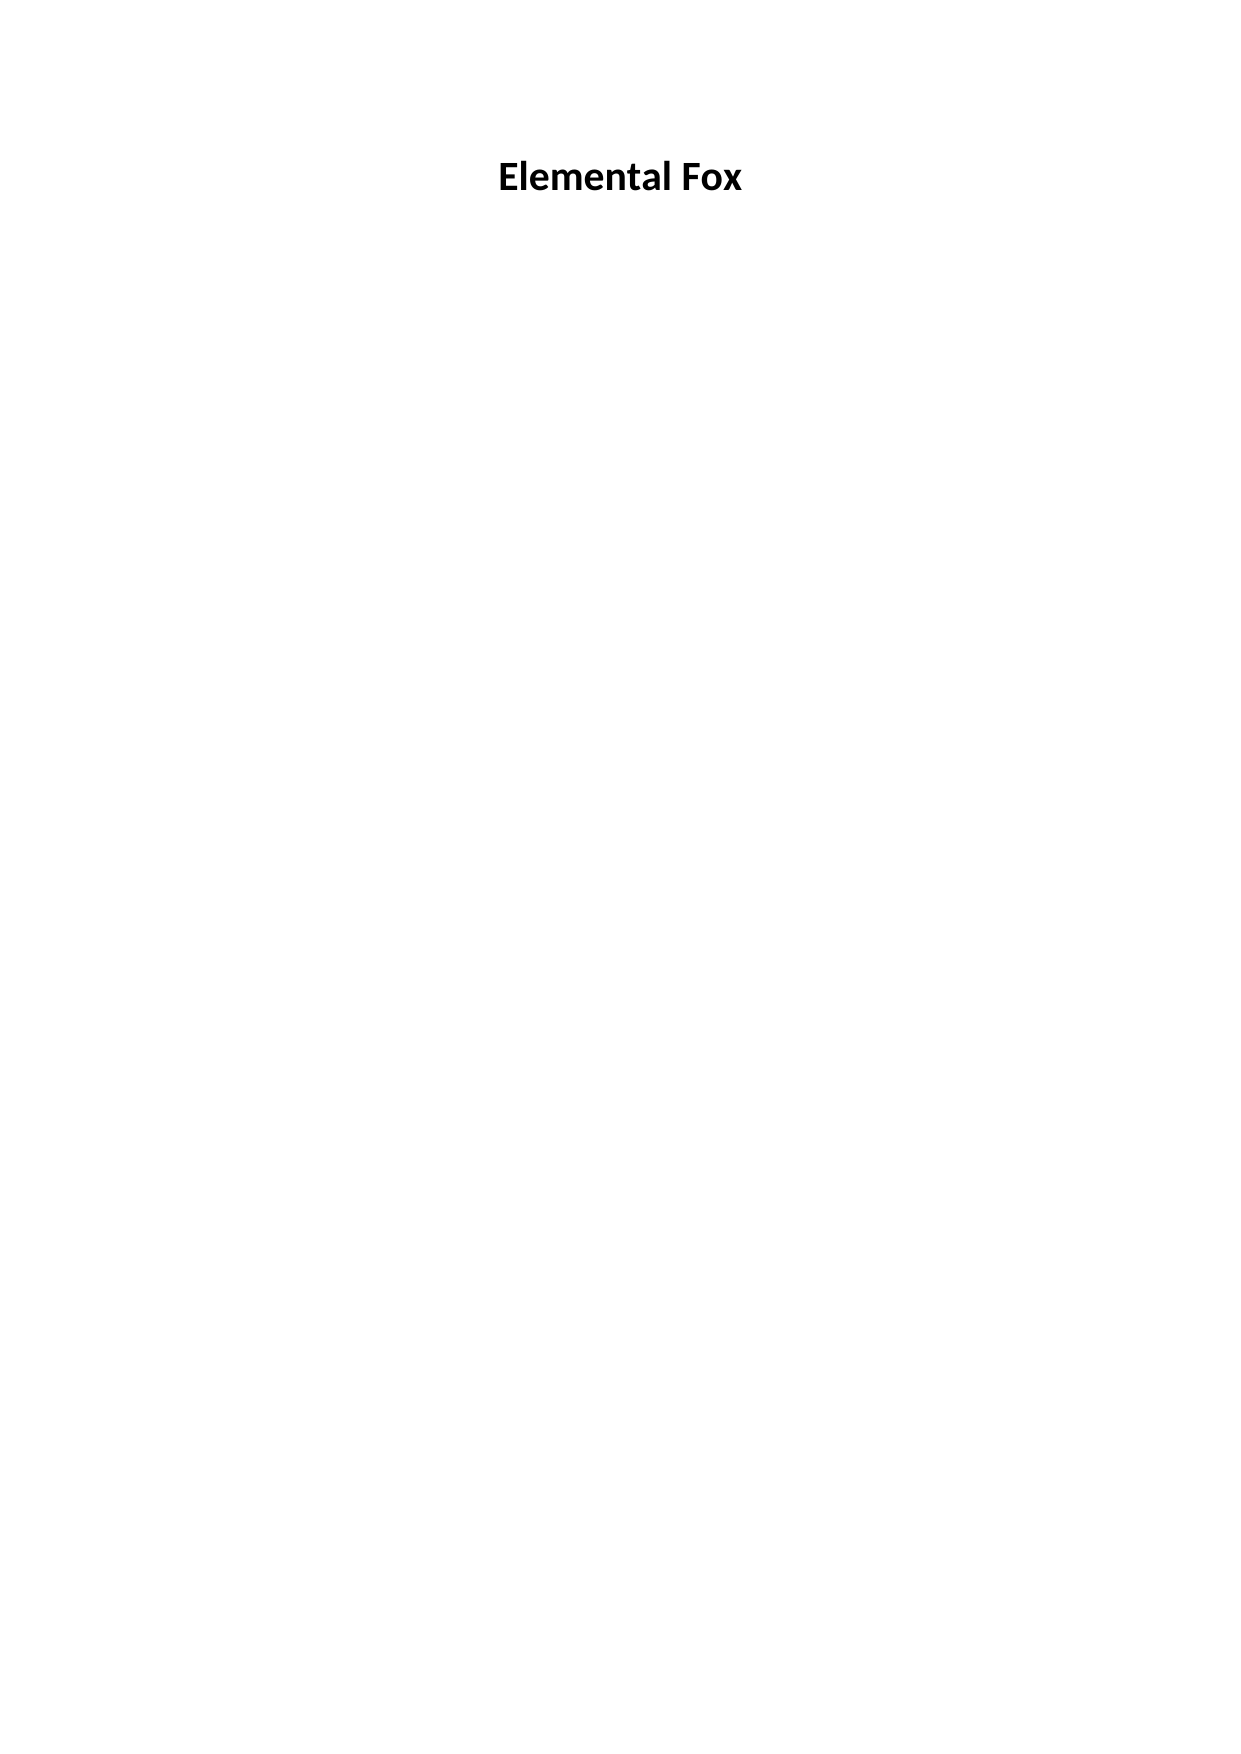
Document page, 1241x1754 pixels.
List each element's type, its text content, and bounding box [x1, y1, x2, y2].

text Elemental Fox [187, 150, 1053, 201]
